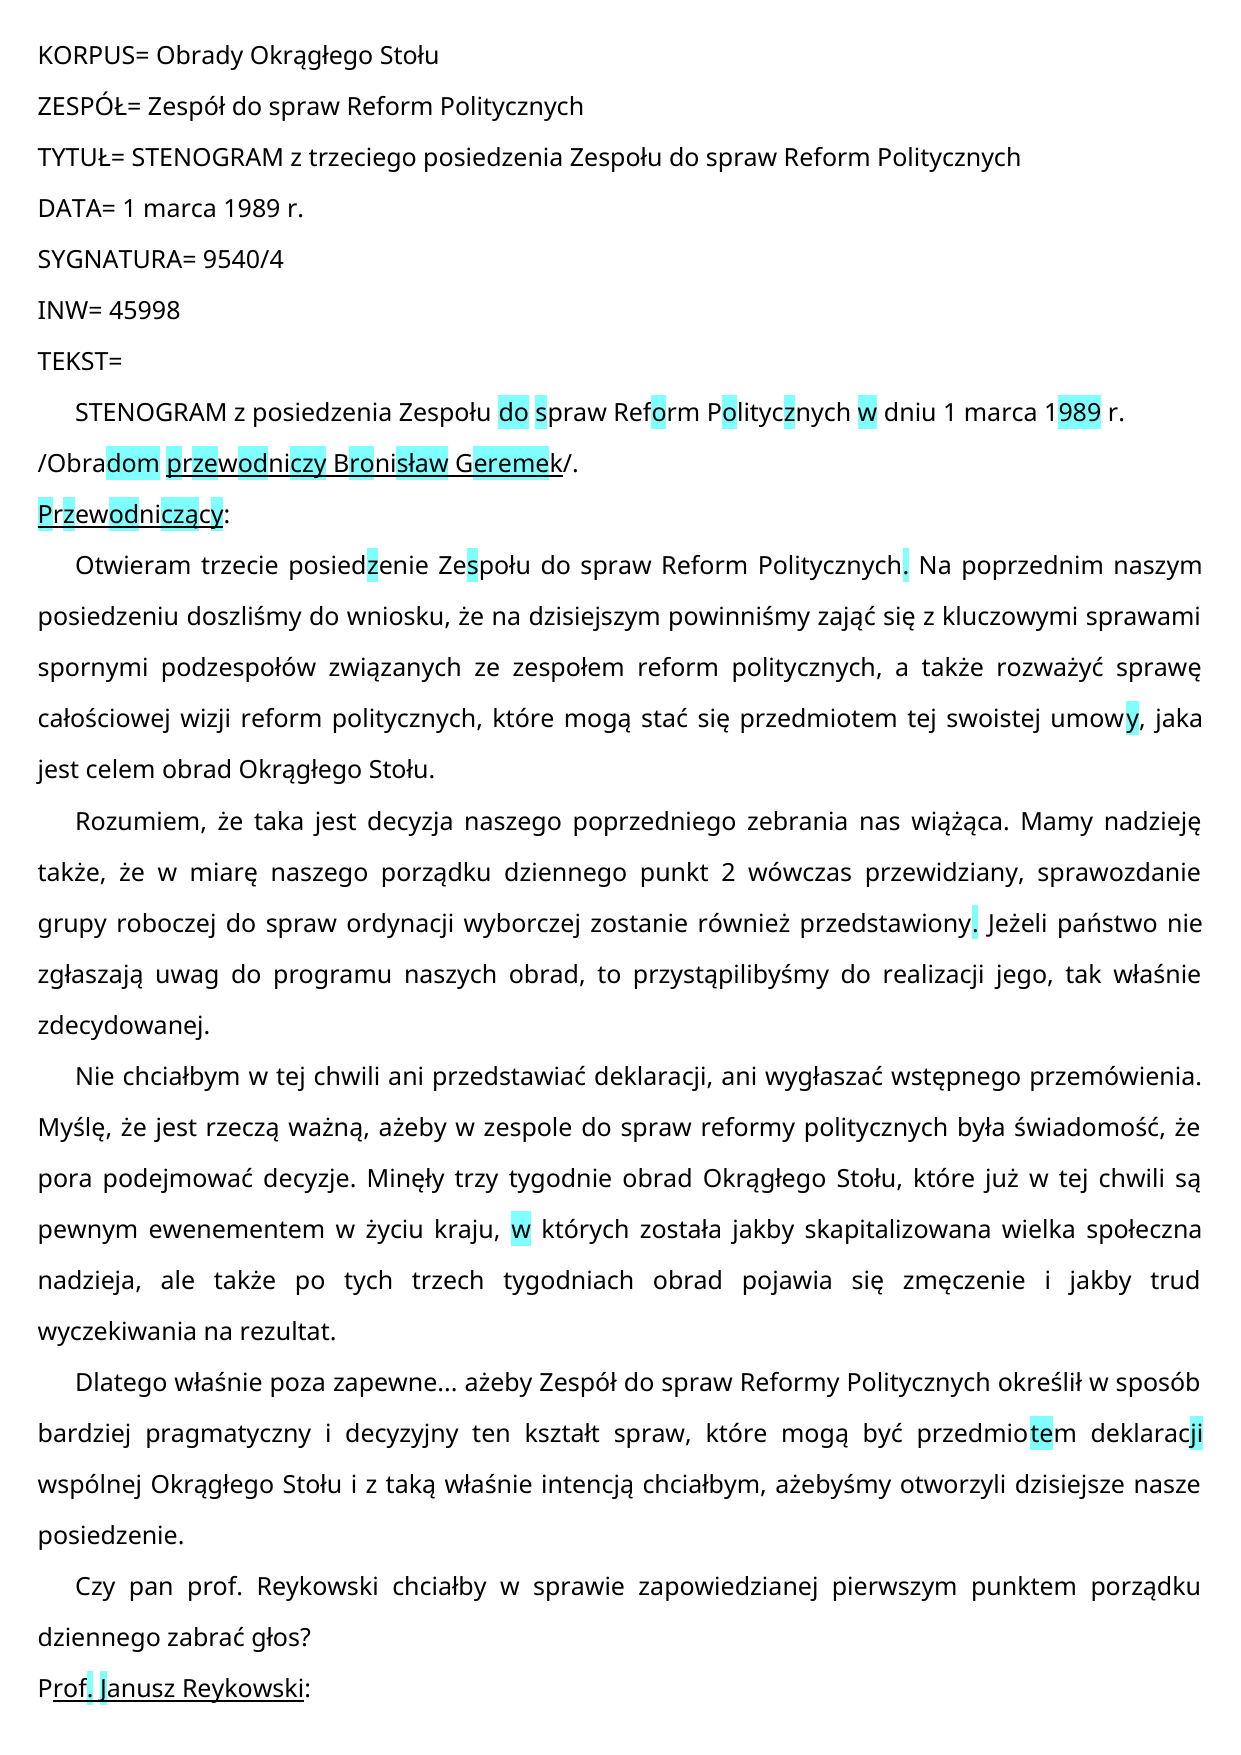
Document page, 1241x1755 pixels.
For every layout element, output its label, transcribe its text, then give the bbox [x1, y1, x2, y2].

text INW= 45998 [37, 293, 1203, 327]
text Czy pan prof. Reykowski chciałby w sprawie zapowiedzianej pierwszym punktem porządku dziennego zabrać głos? [37, 1569, 1203, 1654]
text Dlatego właśnie poza zapewne... ażeby Zespół do spraw Reformy Politycznych określił w sposób bardziej pragmatyczny i decyzyjny ten kształt spraw, które mogą być przedmiotem deklaracji wspólnej Okrągłego Stołu i z taką właśnie intencją chciałbym, ażebyśmy otworzyli dzisiejsze nasze posiedzenie. [37, 1364, 1203, 1552]
text Przewodniczący: [37, 497, 1203, 531]
text Rozumiem, że taka jest decyzja naszego poprzedniego zebrania nas wiążąca. Mamy nadzieję także, że w miarę naszego porządku dziennego punkt 2 wówczas przewidziany, sprawozdanie grupy roboczej do spraw ordynacji wyborczej zostanie również przedstawiony. Jeżeli państwo nie zgłaszają uwag do programu naszych obrad, to przystąpilibyśmy do realizacji jego, tak właśnie zdecydowanej. [37, 803, 1203, 1041]
text Otwieram trzecie posiedzenie Zespołu do spraw Reform Politycznych. Na poprzednim naszym posiedzeniu doszliśmy do wniosku, że na dzisiejszym powinniśmy zająć się z kluczowymi sprawami spornymi podzespołów związanych ze zespołem reform politycznych, a także rozważyć sprawę całościowej wizji reform politycznych, które mogą stać się przedmiotem tej swoistej umowy, jaka jest celem obrad Okrągłego Stołu. [37, 548, 1203, 786]
text STENOGRAM z posiedzenia Zespołu do spraw Reform Politycznych w dniu 1 marca 1989 r. [37, 395, 1203, 429]
text Prof. Janusz Reykowski: [37, 1671, 1203, 1705]
text SYGNATURA= 9540/4 [37, 242, 1203, 276]
text KORPUS= Obrady Okrągłego Stołu [37, 37, 1203, 72]
text TYTUŁ= STENOGRAM z trzeciego posiedzenia Zespołu do spraw Reform Politycznych [37, 139, 1203, 174]
text /Obradom przewodniczy Bronisław Geremek/. [37, 446, 1203, 480]
text Nie chciałbym w tej chwili ani przedstawiać deklaracji, ani wygłaszać wstępnego przemówienia. Myślę, że jest rzeczą ważną, ażeby w zespole do spraw reformy politycznych była świadomość, że pora podejmować decyzje. Minęły trzy tygodnie obrad Okrągłego Stołu, które już w tej chwili są pewnym ewenementem w życiu kraju, w których została jakby skapitalizowana wielka społeczna nadzieja, ale także po tych trzech tygodniach obrad pojawia się zmęczenie i jakby trud wyczekiwania na rezultat. [37, 1058, 1203, 1348]
text TEKST= [37, 344, 1203, 378]
text DATA= 1 marca 1989 r. [37, 191, 1203, 225]
text ZESPÓŁ= Zespół do spraw Reform Politycznych [37, 88, 1203, 123]
